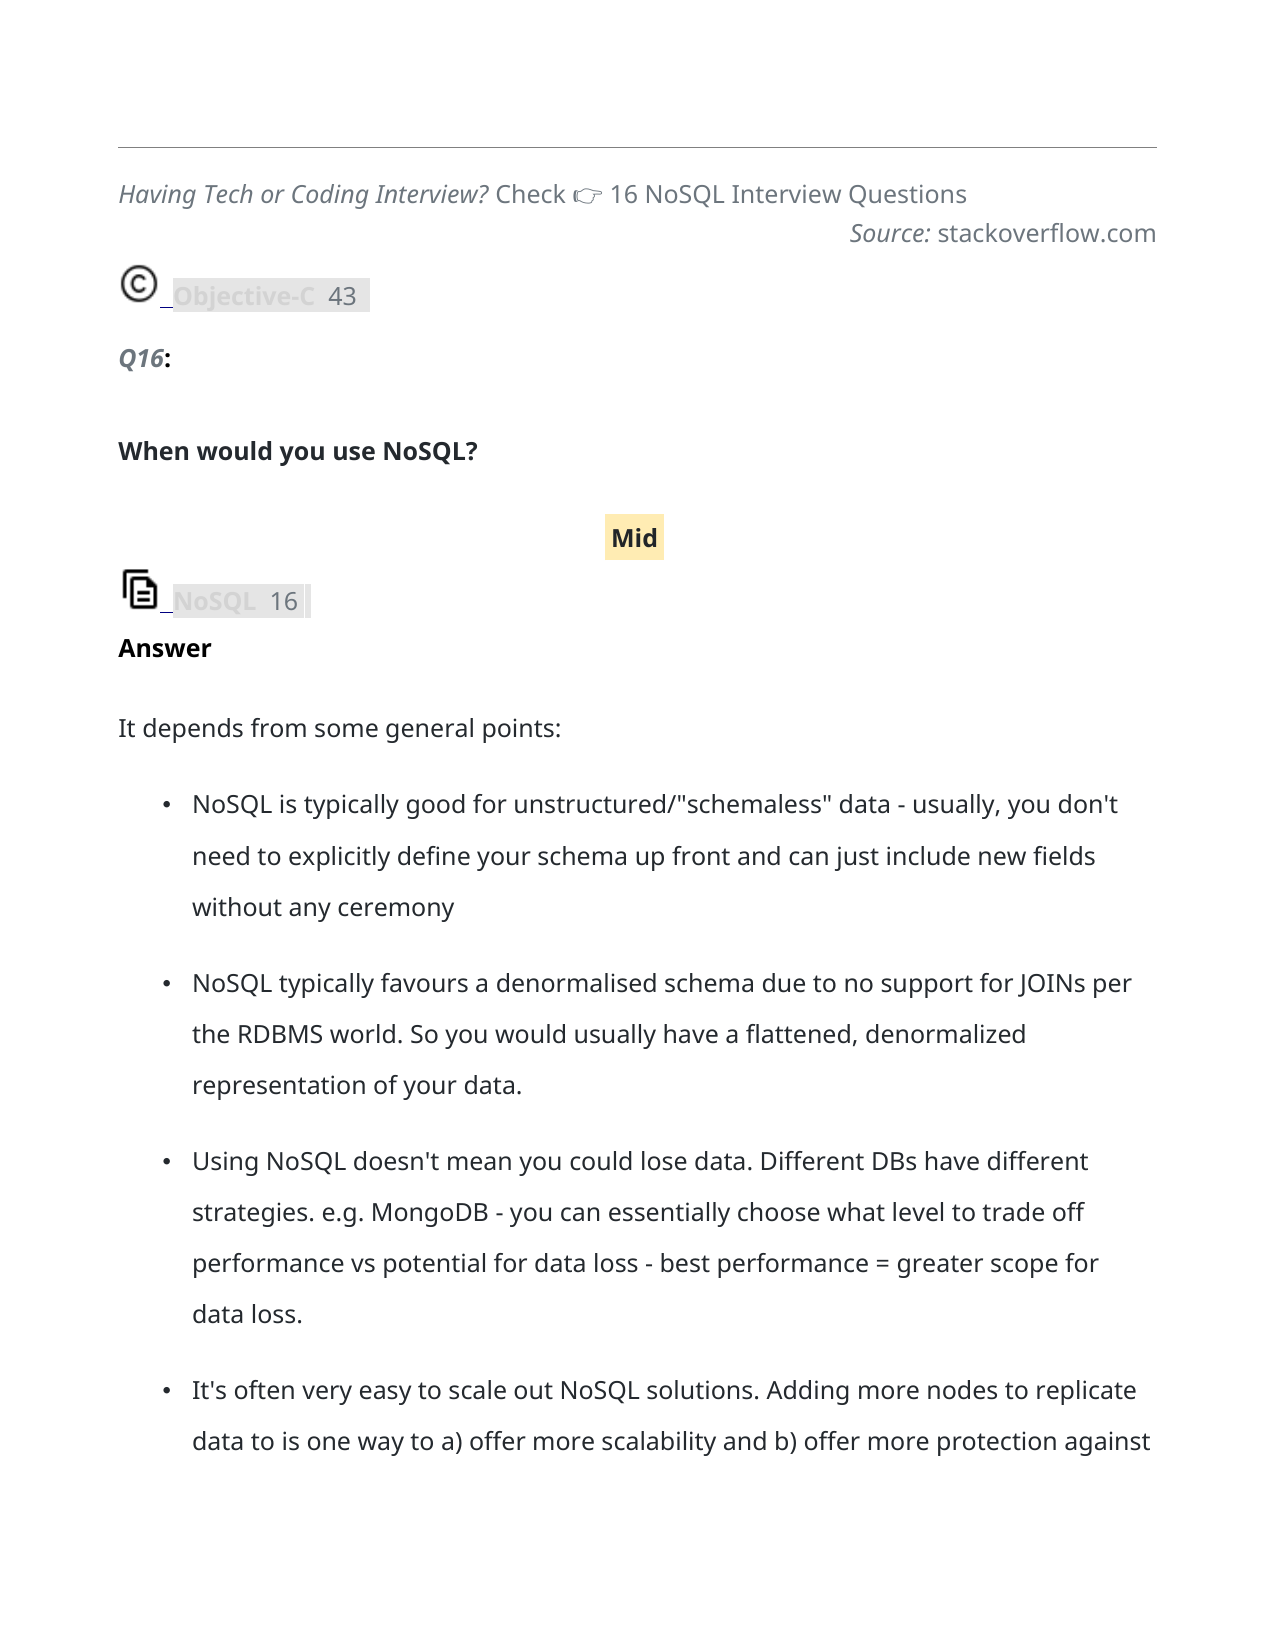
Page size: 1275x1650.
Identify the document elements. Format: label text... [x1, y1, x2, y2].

list It's often very easy to scale out NoSQL solutions. Adding more nodes to replicate data to is one way to a) offer more scalability and b) offer more protection against [162, 1372, 1157, 1458]
picture [118, 262, 161, 305]
subtitle When would you use NoSQL? [118, 434, 1157, 468]
picture [118, 568, 161, 611]
text Objective-C 43 [118, 263, 1146, 312]
list NoSQL is typically good for unstructured/"schemaless" data - usually, you don't need to explicitly define your schema up front and can just include new fields without any ceremony [162, 787, 1157, 923]
subtitle Q16: [118, 341, 1157, 375]
text [664, 514, 1157, 560]
text It depends from some general points: [118, 711, 1157, 745]
list NoSQL typically favours a denormalised schema due to no support for JOINs per the RDBMS world. So you would usually have a flattened, denormalized representation of your data. [162, 965, 1157, 1101]
text Source: stackoverflow.com [118, 216, 1157, 250]
text Having Tech or Coding Interview? Check 👉 16 NoSQL Interview Questions [118, 177, 1157, 211]
text Answer [118, 631, 1157, 664]
text NoSQL 16 [118, 568, 1146, 618]
text Mid [608, 517, 661, 557]
list Using NoSQL doesn't mean you could lose data. Different DBs have different strategies. e.g. MongoDB - you can essentially choose what level to trade off performance vs potential for data loss - best performance = greater scope for data loss. [162, 1143, 1157, 1331]
text [118, 514, 605, 560]
